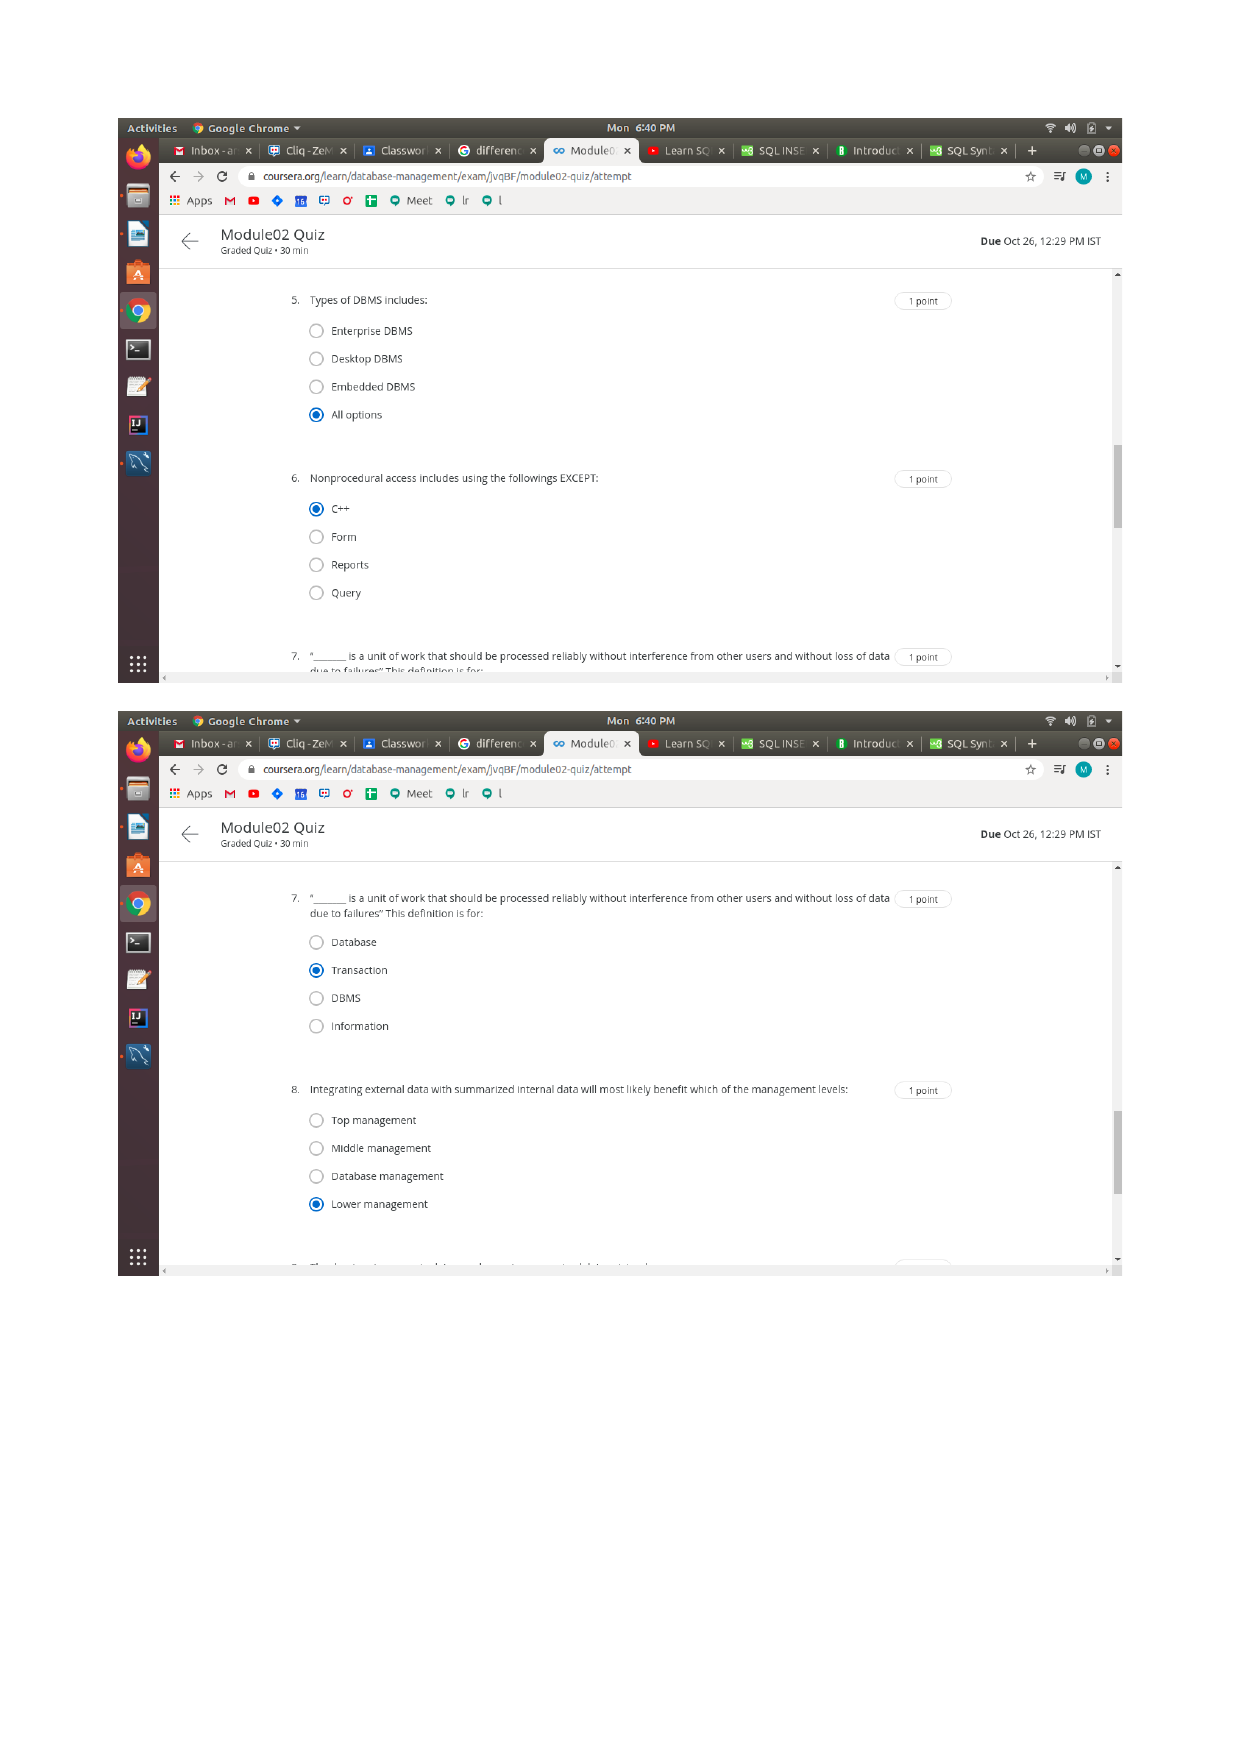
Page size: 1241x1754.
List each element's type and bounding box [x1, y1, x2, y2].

picture [118, 118, 1123, 683]
picture [118, 711, 1123, 1276]
